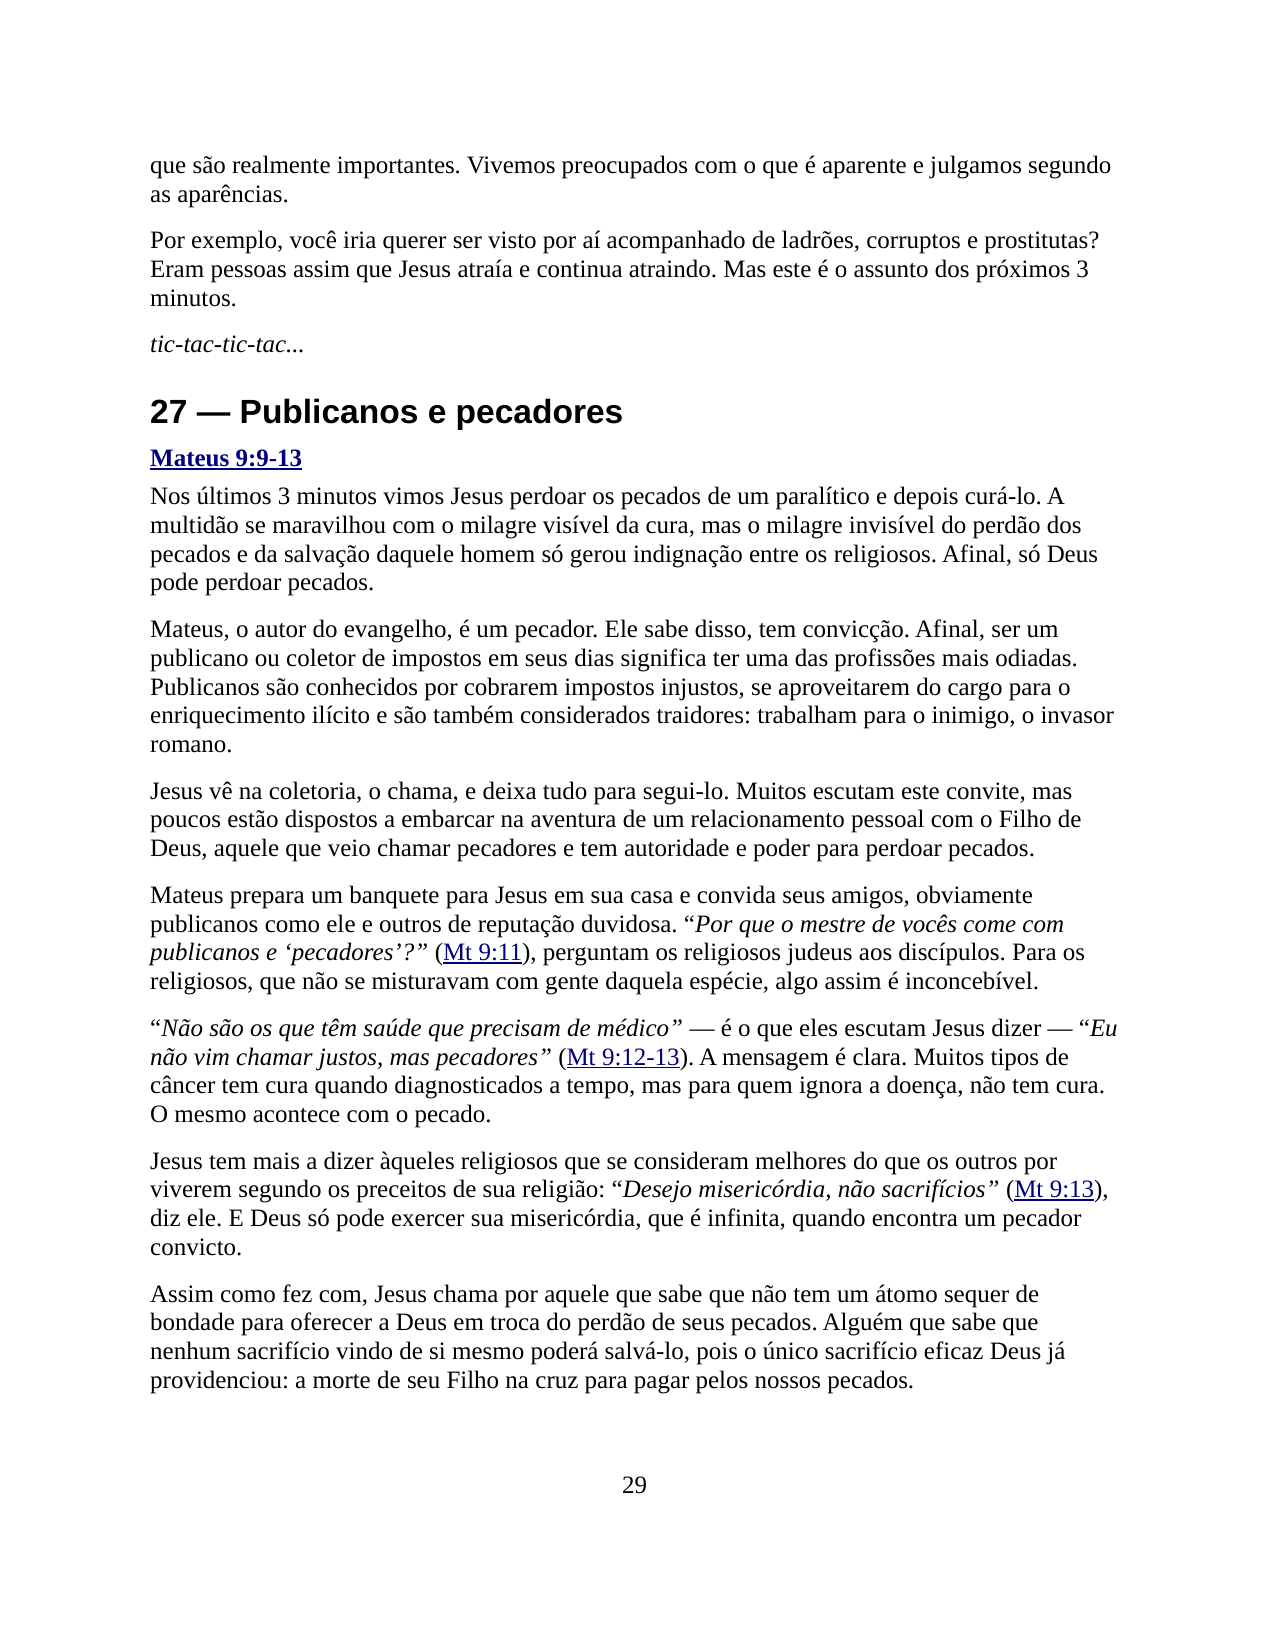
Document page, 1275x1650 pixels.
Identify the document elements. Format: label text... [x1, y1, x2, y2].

text Nos últimos 3 minutos vimos Jesus perdoar os pecados de um paralítico e depois curá-lo. A multidão se maravilhou com o milagre visível da cura, mas o milagre invisível do perdão dos pecados e da salvação daquele homem só gerou indignação entre os religiosos. Afinal, só Deus pode perdoar pecados. [150, 481, 1125, 596]
text tic-tac-tic-tac... [150, 329, 1125, 358]
text “Não são os que têm saúde que precisam de médico” — é o que eles escutam Jesus dizer — “Eu não vim chamar justos, mas pecadores” (Mt 9:12-13). A mensagem é clara. Muitos tipos de câncer tem cura quando diagnosticados a tempo, mas para quem ignora a doença, não tem cura. O mesmo acontece com o pecado. [150, 1013, 1125, 1128]
text Mateus prepara um banquete para Jesus em sua casa e convida seus amigos, obviamente publicanos como ele e outros de reputação duvidosa. “Por que o mestre de vocês come com publicanos e ‘pecadores’?” (Mt 9:11), perguntam os religiosos judeus aos discípulos. Para os religiosos, que não se misturavam com gente daquela espécie, algo assim é inconcebível. [150, 880, 1125, 995]
text Mateus, o autor do evangelho, é um pecador. Ele sabe disso, tem convicção. Afinal, ser um publicano ou coletor de impostos em seus dias significa ter uma das profissões mais odiadas. Publicanos são conhecidos por cobrarem impostos injustos, se aproveitarem do cargo para o enriquecimento ilícito e são também considerados traidores: trabalham para o inimigo, o invasor romano. [150, 614, 1125, 758]
subtitle 27 — Publicanos e pecadores [150, 392, 1125, 431]
text Por exemplo, você iria querer ser visto por aí acompanhado de ladrões, corruptos e prostitutas? Eram pessoas assim que Jesus atraía e continua atraindo. Mas este é o assunto dos próximos 3 minutos. [150, 225, 1125, 312]
text que são realmente importantes. Vivemos preocupados com o que é aparente e julgamos segundo as aparências. [150, 150, 1125, 207]
text Jesus vê na coletoria, o chama, e deixa tudo para segui-lo. Muitos escutam este convite, mas poucos estão dispostos a embarcar na aventura de um relacionamento pessoal com o Filho de Deus, aquele que veio chamar pecadores e tem autoridade e poder para perdoar pecados. [150, 776, 1125, 862]
text Mateus 9:9-13 [150, 443, 1125, 472]
text Jesus tem mais a dizer àqueles religiosos que se consideram melhores do que os outros por viverem segundo os preceitos de sua religião: “Desejo misericórdia, não sacrifícios” (Mt 9:13), diz ele. E Deus só pode exercer sua misericórdia, que é infinita, quando encontra um pecador convicto. [150, 1146, 1125, 1261]
text Assim como fez com, Jesus chama por aquele que sabe que não tem um átomo sequer de bondade para oferecer a Deus em troca do perdão de seus pecados. Alguém que sabe que nenhum sacrifício vindo de si mesmo poderá salvá-lo, pois o único sacrifício eficaz Deus já providenciou: a morte de seu Filho na cruz para pagar pelos nossos pecados. [150, 1279, 1125, 1394]
